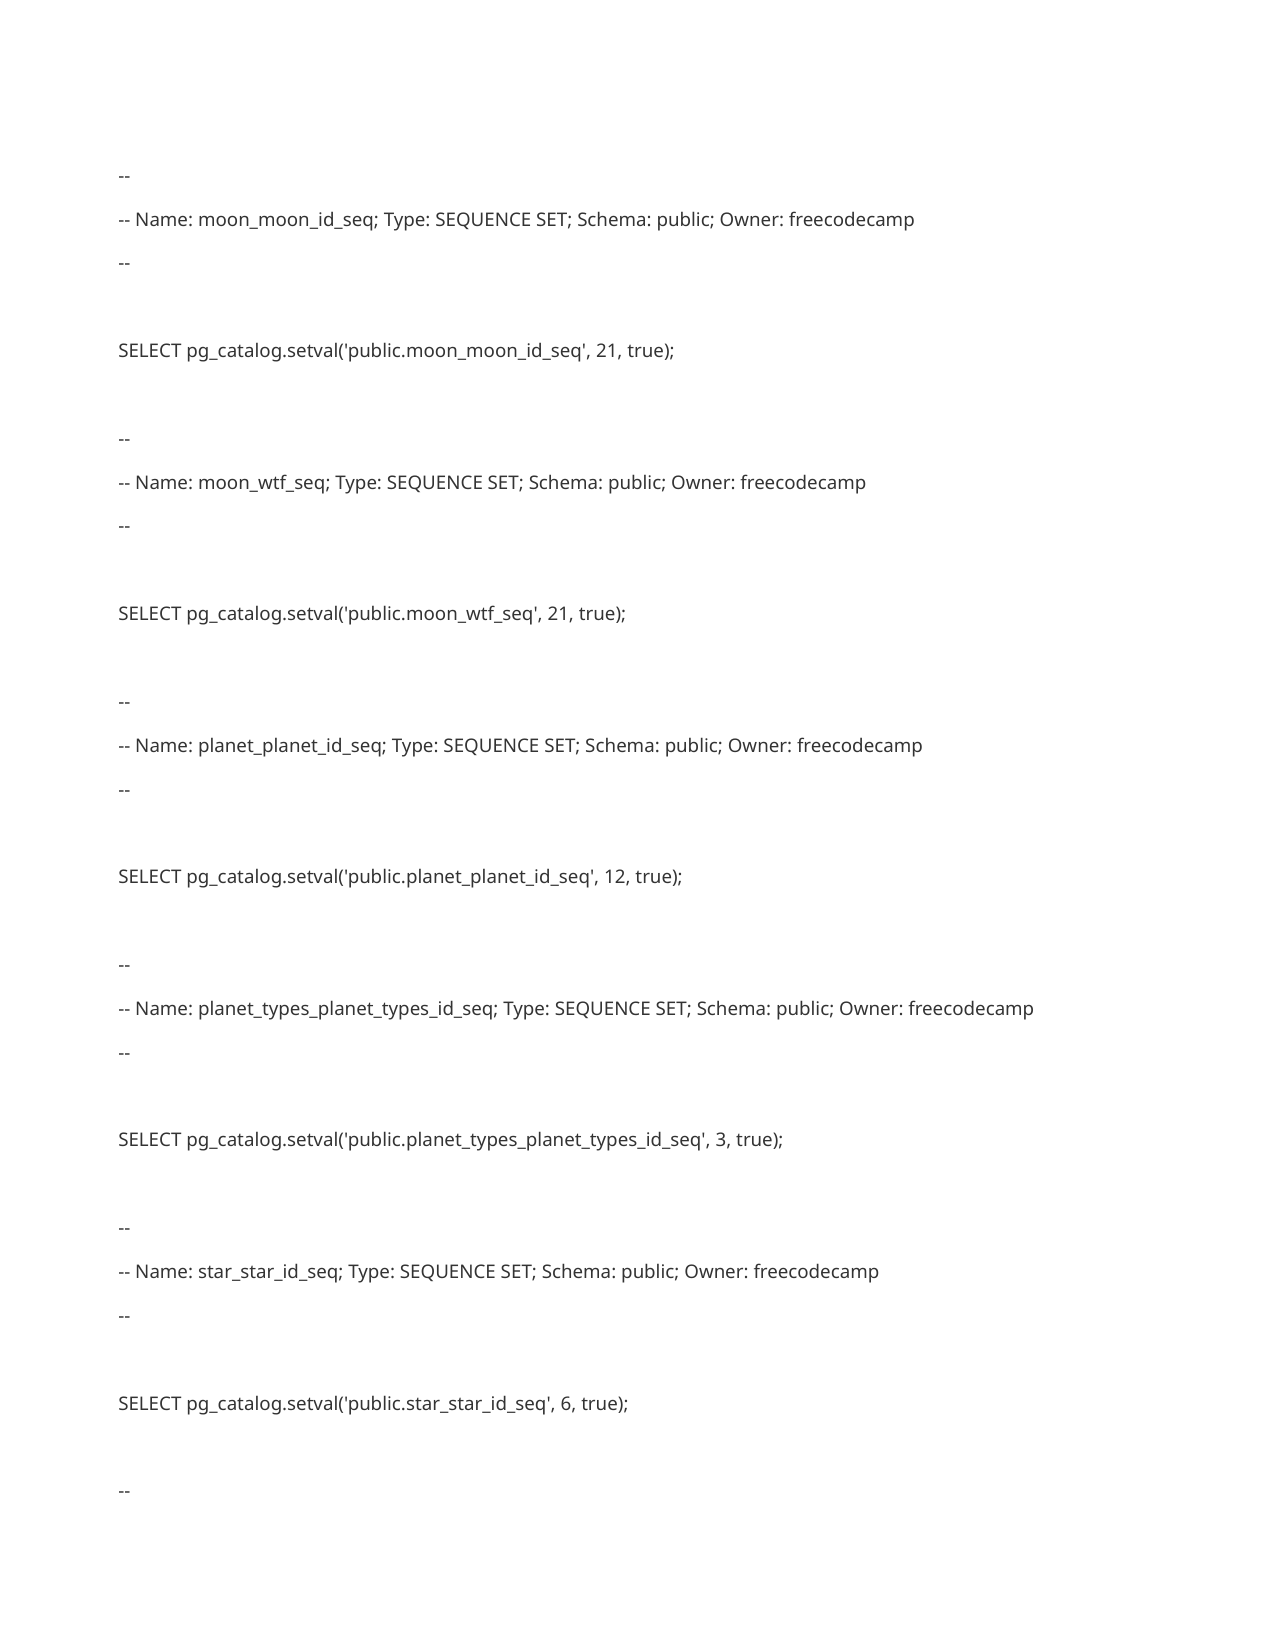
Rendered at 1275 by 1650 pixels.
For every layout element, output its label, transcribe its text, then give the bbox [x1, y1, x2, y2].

text -- [118, 513, 1157, 538]
text -- [118, 688, 1157, 714]
text -- [118, 1478, 1157, 1503]
text SELECT pg_catalog.setval('public.moon_moon_id_seq', 21, true); [118, 337, 1157, 363]
text SELECT pg_catalog.setval('public.star_star_id_seq', 6, true); [118, 1390, 1157, 1415]
text -- [118, 1039, 1157, 1064]
text SELECT pg_catalog.setval('public.planet_types_planet_types_id_seq', 3, true); [118, 1127, 1157, 1152]
text -- Name: moon_wtf_seq; Type: SEQUENCE SET; Schema: public; Owner: freecodecamp [118, 469, 1157, 494]
text -- Name: star_star_id_seq; Type: SEQUENCE SET; Schema: public; Owner: freecodecamp [118, 1258, 1157, 1284]
text -- [118, 162, 1157, 187]
text -- [118, 425, 1157, 451]
text SELECT pg_catalog.setval('public.moon_wtf_seq', 21, true); [118, 601, 1157, 626]
text -- [118, 951, 1157, 977]
text -- [118, 776, 1157, 801]
text -- [118, 250, 1157, 275]
text -- Name: planet_planet_id_seq; Type: SEQUENCE SET; Schema: public; Owner: freecodecamp [118, 732, 1157, 758]
text -- Name: planet_types_planet_types_id_seq; Type: SEQUENCE SET; Schema: public; Owner: freecodecamp [118, 995, 1157, 1021]
text SELECT pg_catalog.setval('public.planet_planet_id_seq', 12, true); [118, 864, 1157, 889]
text -- Name: moon_moon_id_seq; Type: SEQUENCE SET; Schema: public; Owner: freecodecamp [118, 206, 1157, 231]
text -- [118, 1302, 1157, 1328]
text -- [118, 1214, 1157, 1240]
